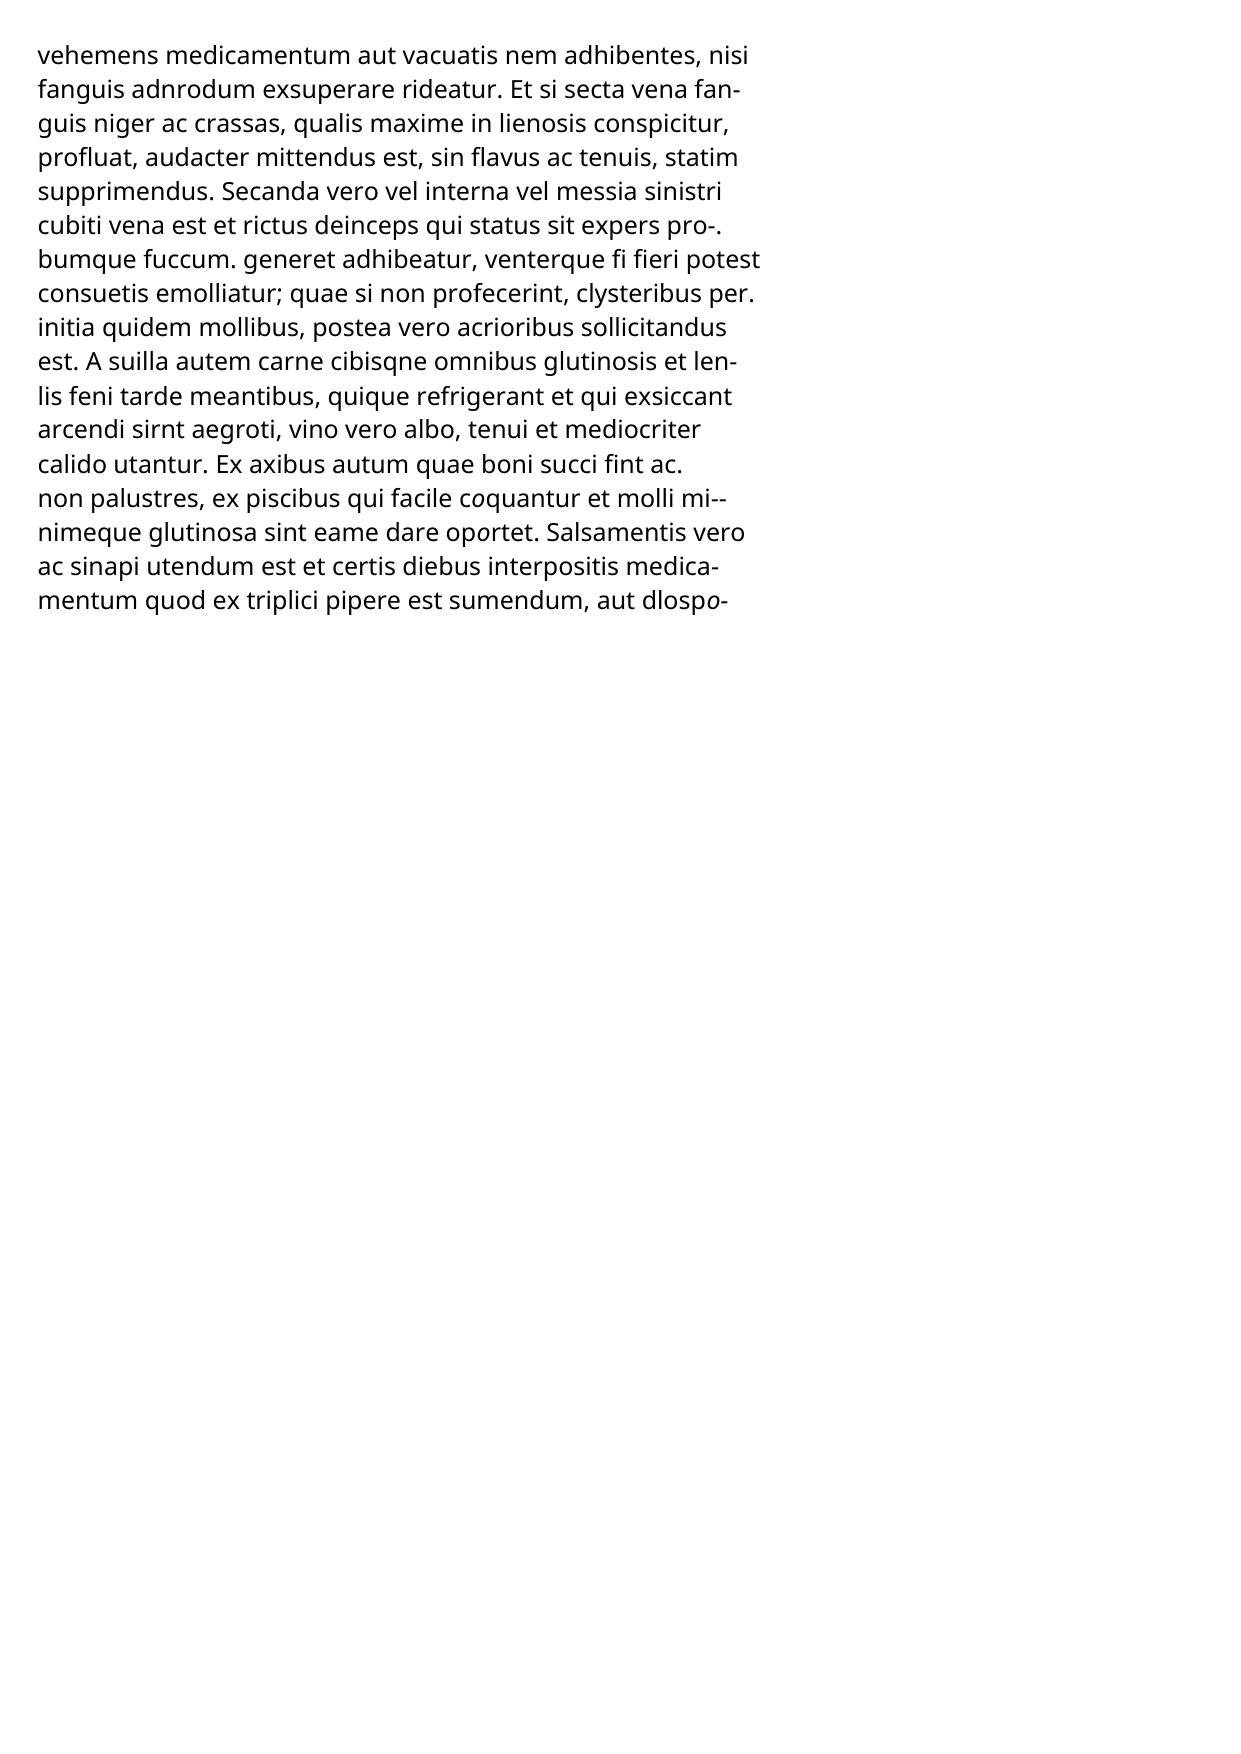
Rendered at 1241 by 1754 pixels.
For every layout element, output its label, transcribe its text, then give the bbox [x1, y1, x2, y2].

text vehemens medicamentum aut vacuatis nem adhibentes, nisi fanguis adnrodum exsuperare rideatur. Et si secta vena fan- guis niger ac crassas, qualis maxime in lienosis conspicitur, profluat, audacter mittendus est, sin flavus ac tenuis, statim supprimendus. Secanda vero vel interna vel messia sinistri cubiti vena est et rictus deinceps qui status sit expers pro-. bumque fuccum. generet adhibeatur, venterque fi fieri potest consuetis emolliatur; quae si non profecerint, clysteribus per. initia quidem mollibus, postea vero acrioribus sollicitandus est. A suilla autem carne cibisqne omnibus glutinosis et len- lis feni tarde meantibus, quique refrigerant et qui exsiccant arcendi sirnt aegroti, vino vero albo, tenui et mediocriter calido utantur. Ex axibus autum quae boni succi fint ac. non palustres, ex piscibus qui facile coquantur et molli mi-- nimeque glutinosa sint eame dare oportet. Salsamentis vero ac sinapi utendum est et certis diebus interpositis medica- mentum quod ex triplici pipere est sumendum, aut dlospo- [37, 37, 1203, 617]
